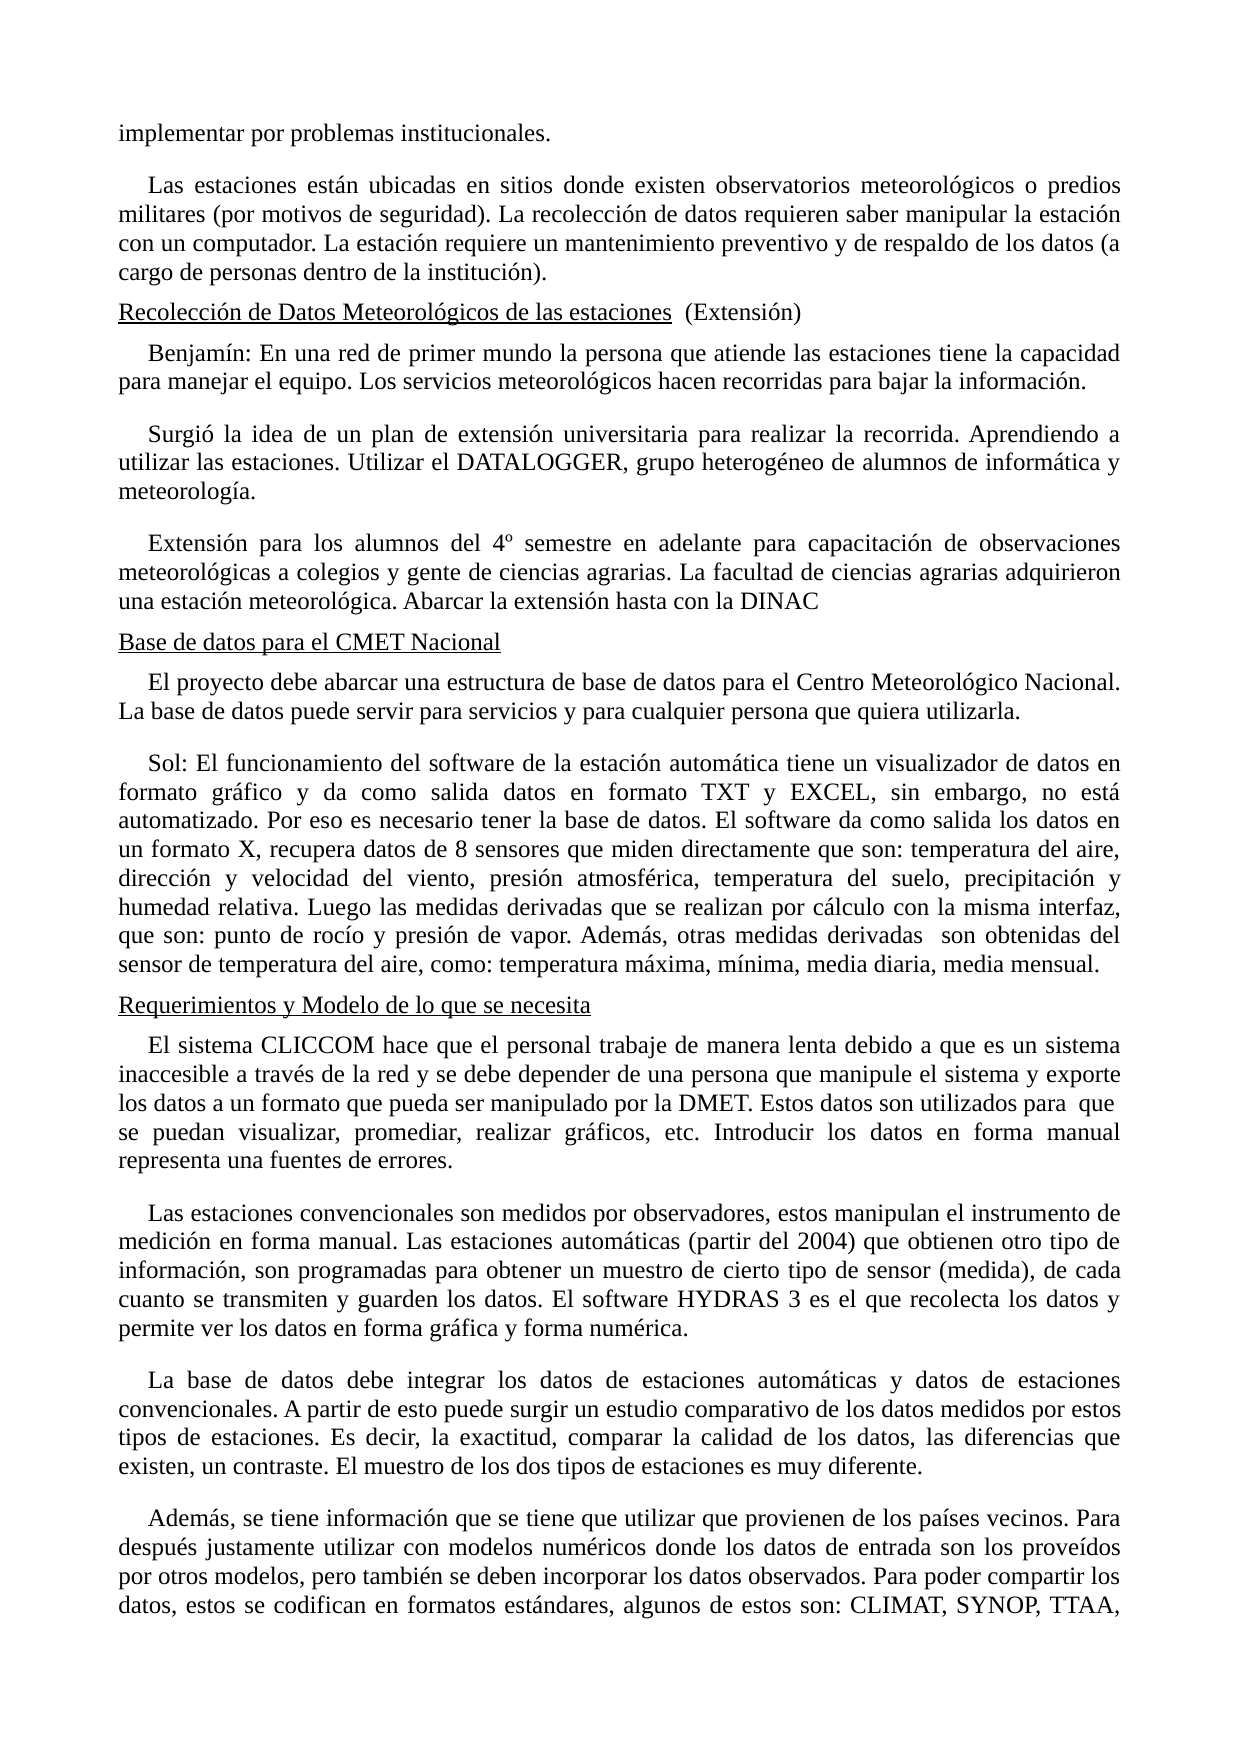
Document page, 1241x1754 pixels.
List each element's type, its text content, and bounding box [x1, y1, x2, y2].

text Las estaciones convencionales son medidos por observadores, estos manipulan el instrumento de medición en forma manual. Las estaciones automáticas (partir del 2004) que obtienen otro tipo de información, son programadas para obtener un muestro de cierto tipo de sensor (medida), de cada cuanto se transmiten y guarden los datos. El software HYDRAS 3 es el que recolecta los datos y permite ver los datos en forma gráfica y forma numérica. [118, 1198, 1122, 1341]
text El sistema CLICCOM hace que el personal trabaje de manera lenta debido a que es un sistema inaccesible a través de la red y se debe depender de una persona que manipule el sistema y exporte los datos a un formato que pueda ser manipulado por la DMET. Estos datos son utilizados para que se puedan visualizar, promediar, realizar gráficos, etc. Introducir los datos en forma manual representa una fuentes de errores. [118, 1030, 1122, 1174]
text Además, se tiene información que se tiene que utilizar que provienen de los países vecinos. Para después justamente utilizar con modelos numéricos donde los datos de entrada son los proveídos por otros modelos, pero también se deben incorporar los datos observados. Para poder compartir los datos, estos se codifican en formatos estándares, algunos de estos son: CLIMAT, SYNOP, TTAA, [118, 1503, 1122, 1618]
text Base de datos para el CMET Nacional [118, 627, 1122, 655]
text Las estaciones están ubicadas en sitios donde existen observatorios meteorológicos o predios militares (por motivos de seguridad). La recolección de datos requieren saber manipular la estación con un computador. La estación requiere un mantenimiento preventivo y de respaldo de los datos (a cargo de personas dentro de la institución). [118, 170, 1122, 285]
text La base de datos debe integrar los datos de estaciones automáticas y datos de estaciones convencionales. A partir de esto puede surgir un estudio comparativo de los datos medidos por estos tipos de estaciones. Es decir, la exactitud, comparar la calidad de los datos, las diferencias que existen, un contraste. El muestro de los dos tipos de estaciones es muy diferente. [118, 1365, 1122, 1480]
text Extensión para los alumnos del 4º semestre en adelante para capacitación de observaciones meteorológicas a colegios y gente de ciencias agrarias. La facultad de ciencias agrarias adquirieron una estación meteorológica. Abarcar la extensión hasta con la DINAC [118, 528, 1122, 615]
text Benjamín: En una red de primer mundo la persona que atiende las estaciones tiene la capacidad para manejar el equipo. Los servicios meteorológicos hacen recorridas para bajar la información. [118, 338, 1122, 395]
text El proyecto debe abarcar una estructura de base de datos para el Centro Meteorológico Nacional. La base de datos puede servir para servicios y para cualquier persona que quiera utilizarla. [118, 667, 1122, 724]
text Recolección de Datos Meteorológicos de las estaciones (Extensión) [118, 297, 1122, 326]
text Sol: El funcionamiento del software de la estación automática tiene un visualizador de datos en formato gráfico y da como salida datos en formato TXT y EXCEL, sin embargo, no está automatizado. Por eso es necesario tener la base de datos. El software da como salida los datos en un formato X, recupera datos de 8 sensores que miden directamente que son: temperatura del aire, dirección y velocidad del viento, presión atmosférica, temperatura del suelo, precipitación y humedad relativa. Luego las medidas derivadas que se realizan por cálculo con la misma interfaz, que son: punto de rocío y presión de vapor. Además, otras medidas derivadas son obtenidas del sensor de temperatura del aire, como: temperatura máxima, mínima, media diaria, media mensual. [118, 748, 1122, 978]
text implementar por problemas institucionales. [118, 118, 1122, 147]
text Surgió la idea de un plan de extensión universitaria para realizar la recorrida. Aprendiendo a utilizar las estaciones. Utilizar el DATALOGGER, grupo heterogéneo de alumnos de informática y meteorología. [118, 419, 1122, 505]
text Requerimientos y Modelo de lo que se necesita [118, 990, 1122, 1019]
